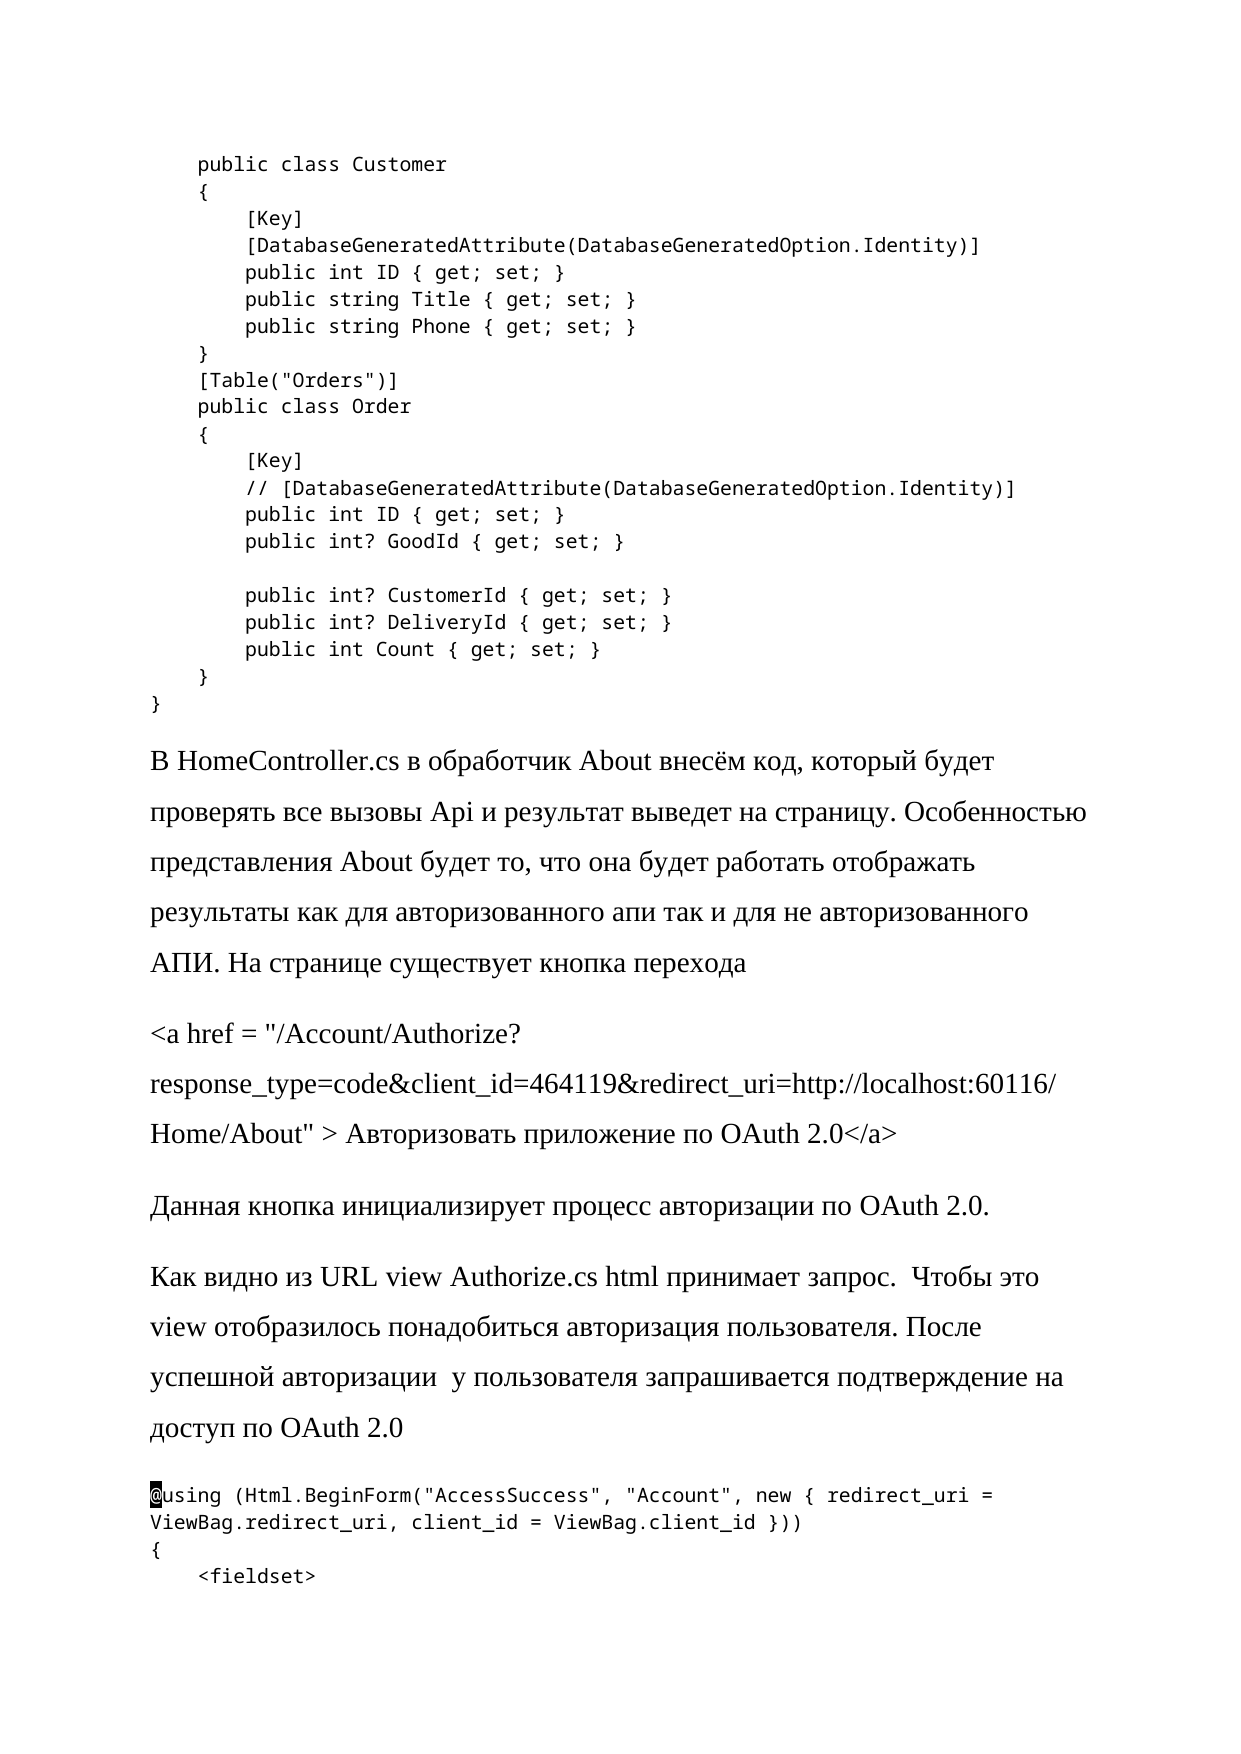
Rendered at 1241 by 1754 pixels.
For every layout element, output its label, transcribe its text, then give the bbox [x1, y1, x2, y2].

text } [150, 339, 1090, 366]
text public string Title { get; set; } [150, 285, 1090, 312]
text public int? GoodId { get; set; } [150, 528, 1090, 555]
text public int? CustomerId { get; set; } [150, 582, 1090, 609]
text [Key] [150, 447, 1090, 474]
text } [150, 689, 1090, 717]
text // [DatabaseGeneratedAttribute(DatabaseGeneratedOption.Identity)] [150, 474, 1090, 501]
text public class Order [150, 393, 1090, 420]
text { [150, 177, 1090, 204]
text Как видно из URL view Authorize.cs html принимает запрос. Чтобы это view отобразилось понадобиться авторизация пользователя. После успешной авторизации у пользователя запрашивается подтверждение на доступ по OAuth 2.0 [150, 1259, 1090, 1443]
text В HomeController.cs в обработчик About внесём код, который будет проверять все вызовы Api и результат выведет на страницу. Особенностью представления About будет то, что она будет работать отображать результаты как для авторизованного апи так и для не авторизованного АПИ. На странице существует кнопка перехода [150, 743, 1090, 978]
text public class Customer [150, 150, 1090, 177]
text <fieldset> [150, 1562, 1090, 1589]
text public int ID { get; set; } [150, 501, 1090, 528]
text <a href = "/Account/Authorize?response_type=code&client_id=464119&redirect_uri=http://localhost:60116/Home/About" > Авторизовать приложение по OAuth 2.0</a> [150, 1016, 1090, 1150]
text public int? DeliveryId { get; set; } [150, 609, 1090, 636]
text } [150, 663, 1090, 689]
text { [150, 420, 1090, 447]
text { [150, 1535, 1090, 1562]
text [Table("Orders")] [150, 366, 1090, 393]
text public string Phone { get; set; } [150, 312, 1090, 339]
text Данная кнопка инициализирует процесс авторизации по OAuth 2.0. [150, 1188, 1090, 1221]
text [Key] [150, 204, 1090, 231]
text public int Count { get; set; } [150, 636, 1090, 663]
text @using (Html.BeginForm("AccessSuccess", "Account", new { redirect_uri = ViewBag.redirect_uri, client_id = ViewBag.client_id })) [150, 1481, 1090, 1535]
text [DatabaseGeneratedAttribute(DatabaseGeneratedOption.Identity)] [150, 231, 1090, 258]
text public int ID { get; set; } [150, 258, 1090, 285]
